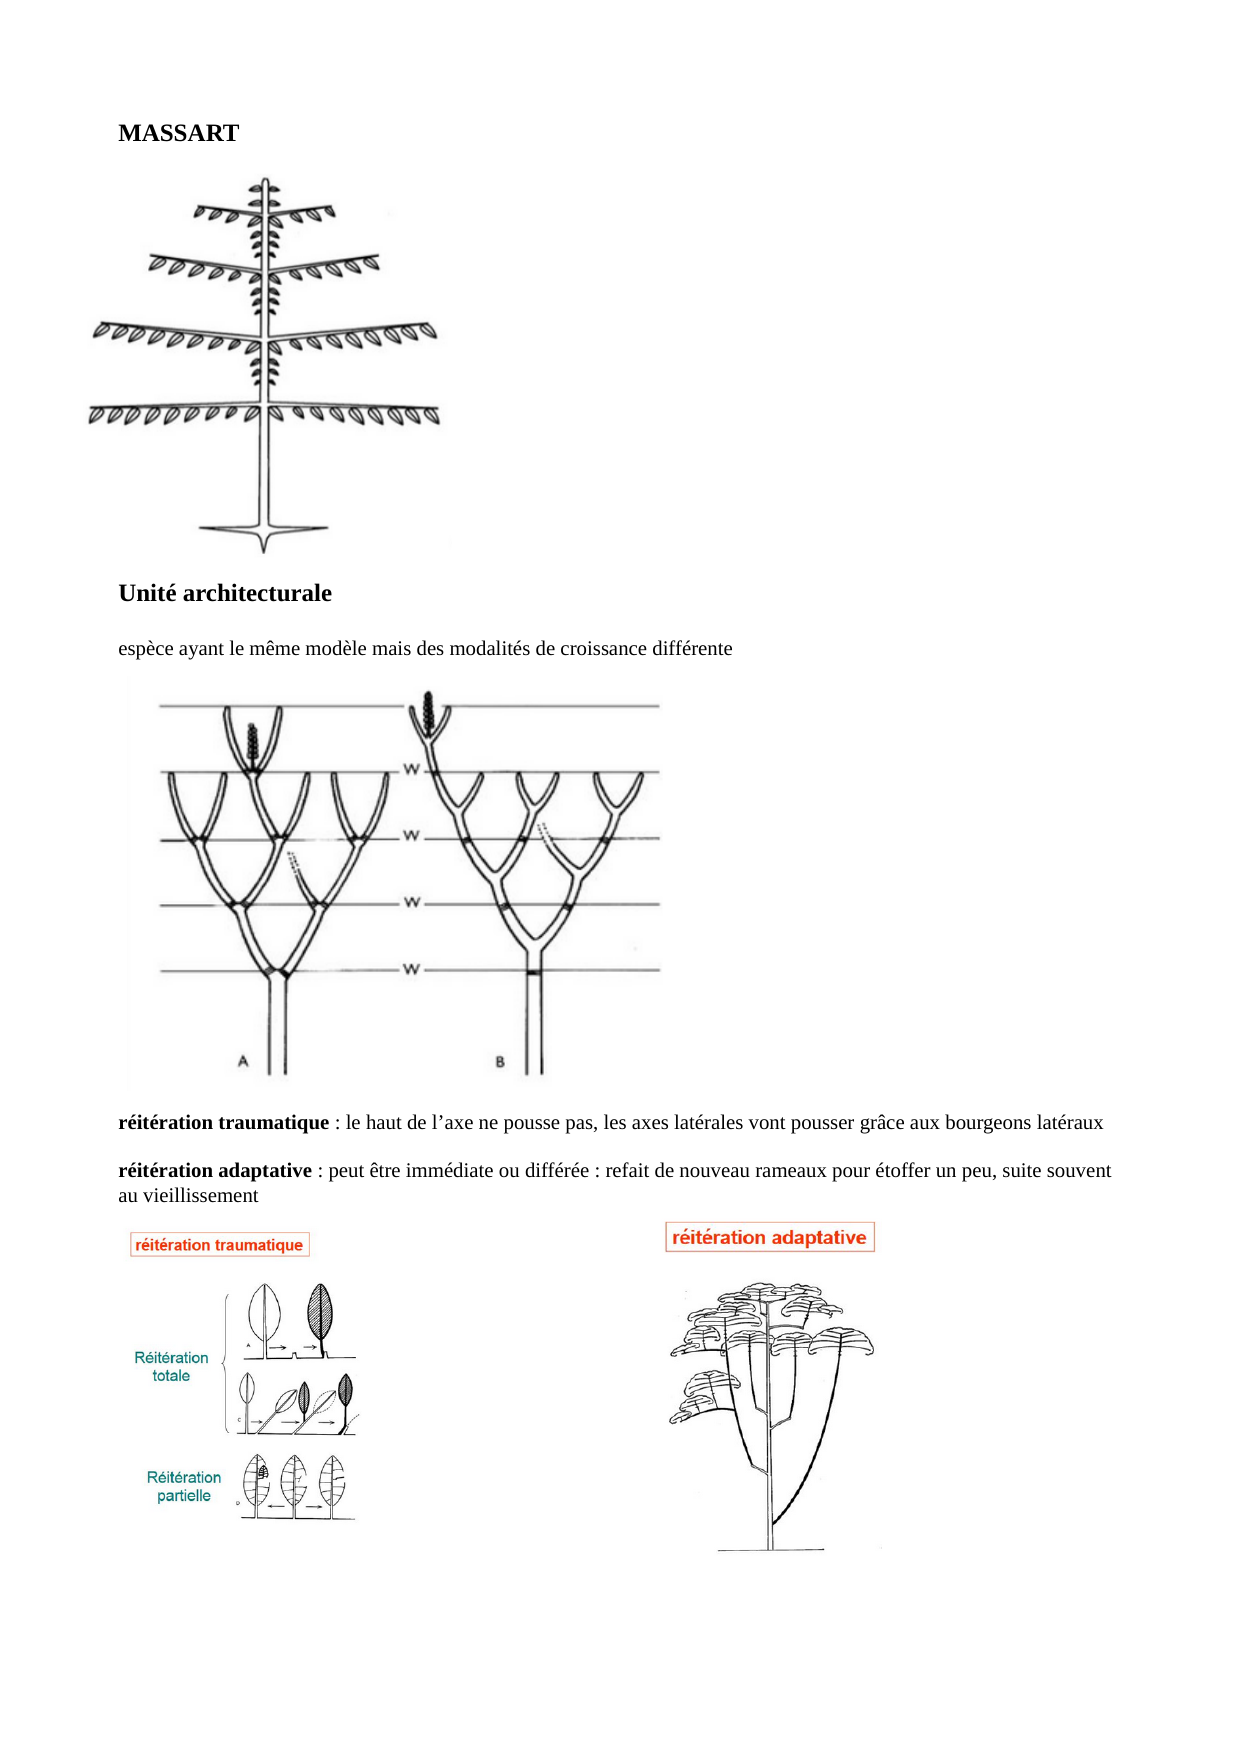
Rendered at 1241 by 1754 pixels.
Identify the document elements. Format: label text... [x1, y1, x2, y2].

text Unité architecturale [118, 578, 1122, 607]
picture [82, 173, 452, 564]
text réitération adaptative : peut être immédiate ou différée : refait de nouveau rameaux pour étoffer un peu, suite souvent au vieillissement [118, 1158, 1122, 1207]
picture [647, 1218, 882, 1559]
text réitération traumatique : le haut de l’axe ne pousse pas, les axes latérales vont pousser grâce aux bourgeons latéraux [118, 1110, 1122, 1134]
picture [126, 676, 663, 1091]
text espèce ayant le même modèle mais des modalités de croissance différente [118, 636, 1122, 660]
text MASSART [118, 118, 1122, 147]
picture [108, 1220, 362, 1526]
